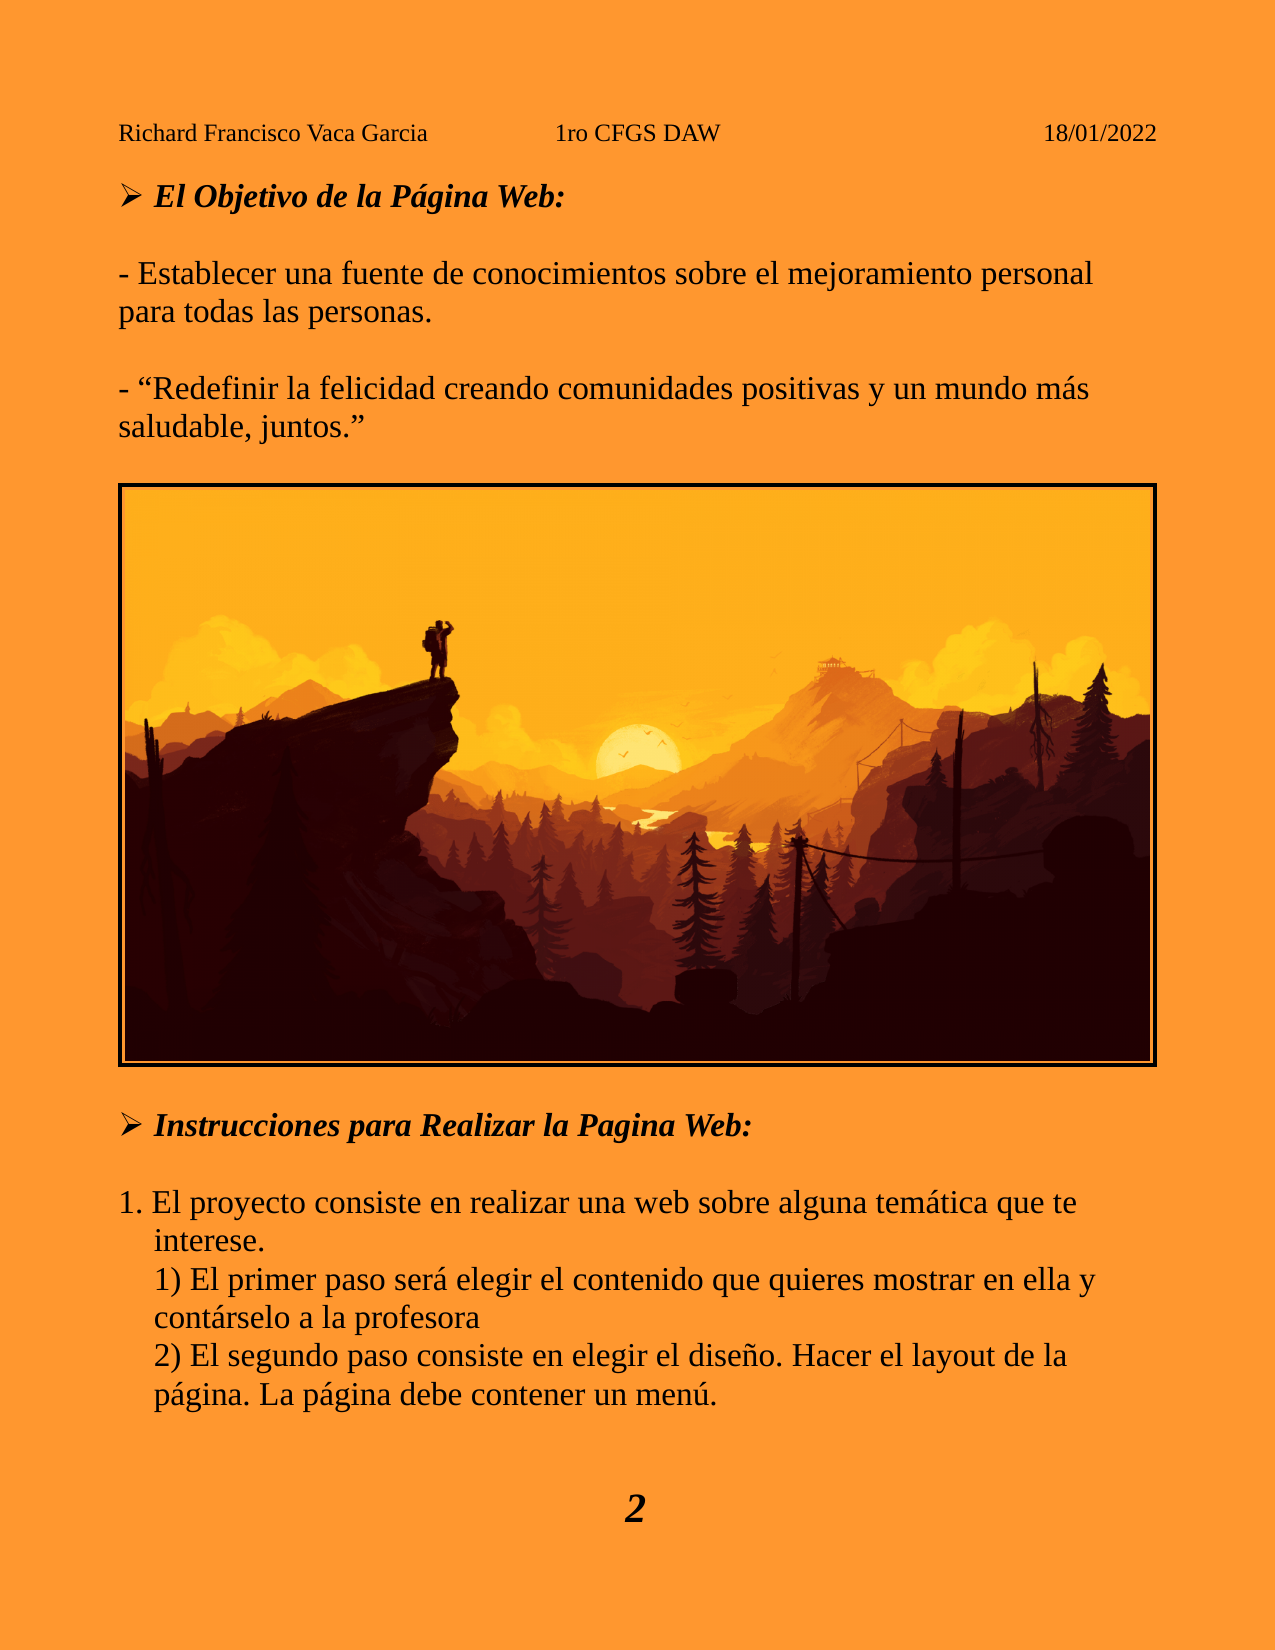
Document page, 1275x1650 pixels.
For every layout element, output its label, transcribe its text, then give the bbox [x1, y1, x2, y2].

list - Establecer una fuente de conocimientos sobre el mejoramiento personal para todas las personas. [118, 253, 1157, 330]
text 1) El primer paso será elegir el contenido que quieres mostrar en ella y contárselo a la profesora [118, 1259, 1157, 1336]
list Instrucciones para Realizar la Pagina Web: [118, 1106, 1157, 1144]
picture [125, 490, 1150, 1061]
list El Objetivo de la Página Web: [118, 176, 1157, 215]
text 1. El proyecto consiste en realizar una web sobre alguna temática que te interese. [118, 1182, 1157, 1259]
text 2) El segundo paso consiste en elegir el diseño. Hacer el layout de la página. La página debe contener un menú. [118, 1336, 1157, 1412]
list - “Redefinir la felicidad creando comunidades positivas y un mundo más saludable, juntos.” [118, 368, 1157, 445]
